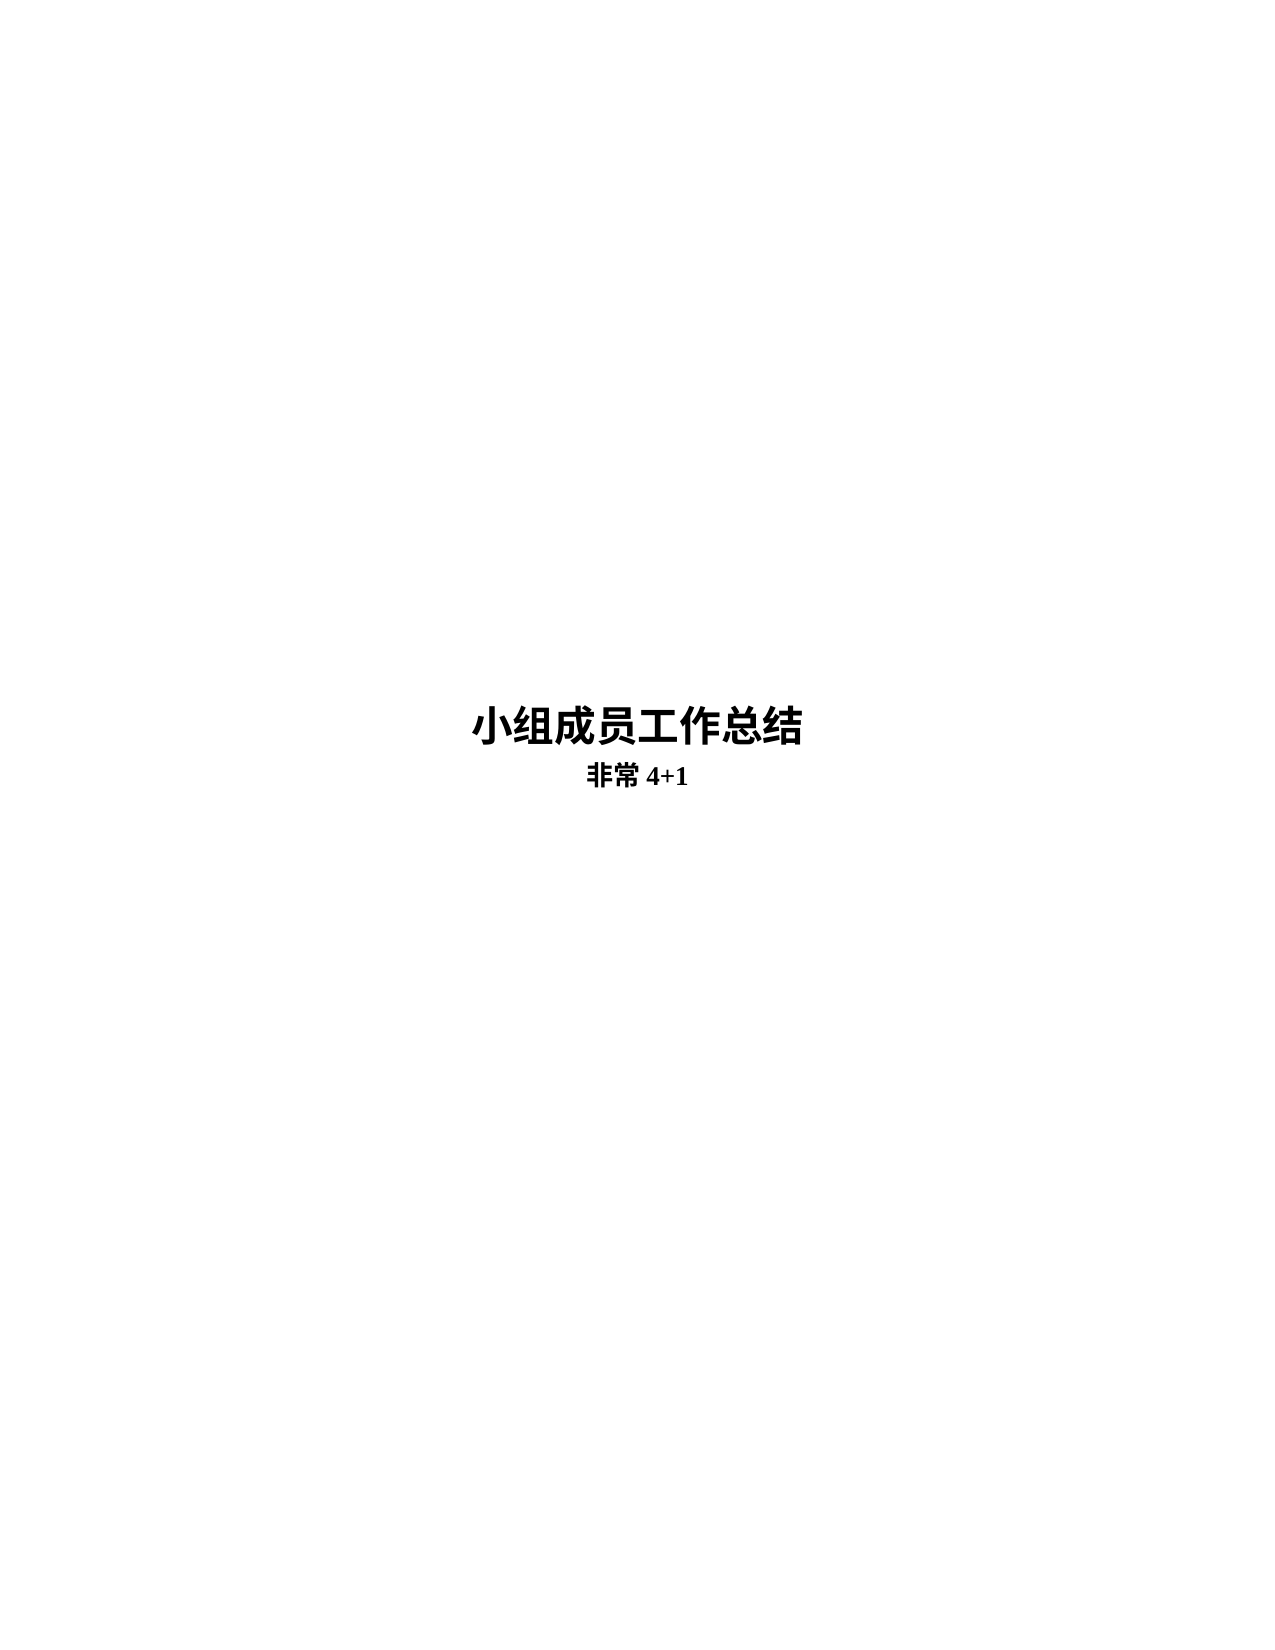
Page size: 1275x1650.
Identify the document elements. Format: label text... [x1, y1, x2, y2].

text 非常4+1 [118, 753, 1157, 793]
text 小组成员工作总结 [118, 693, 1157, 753]
